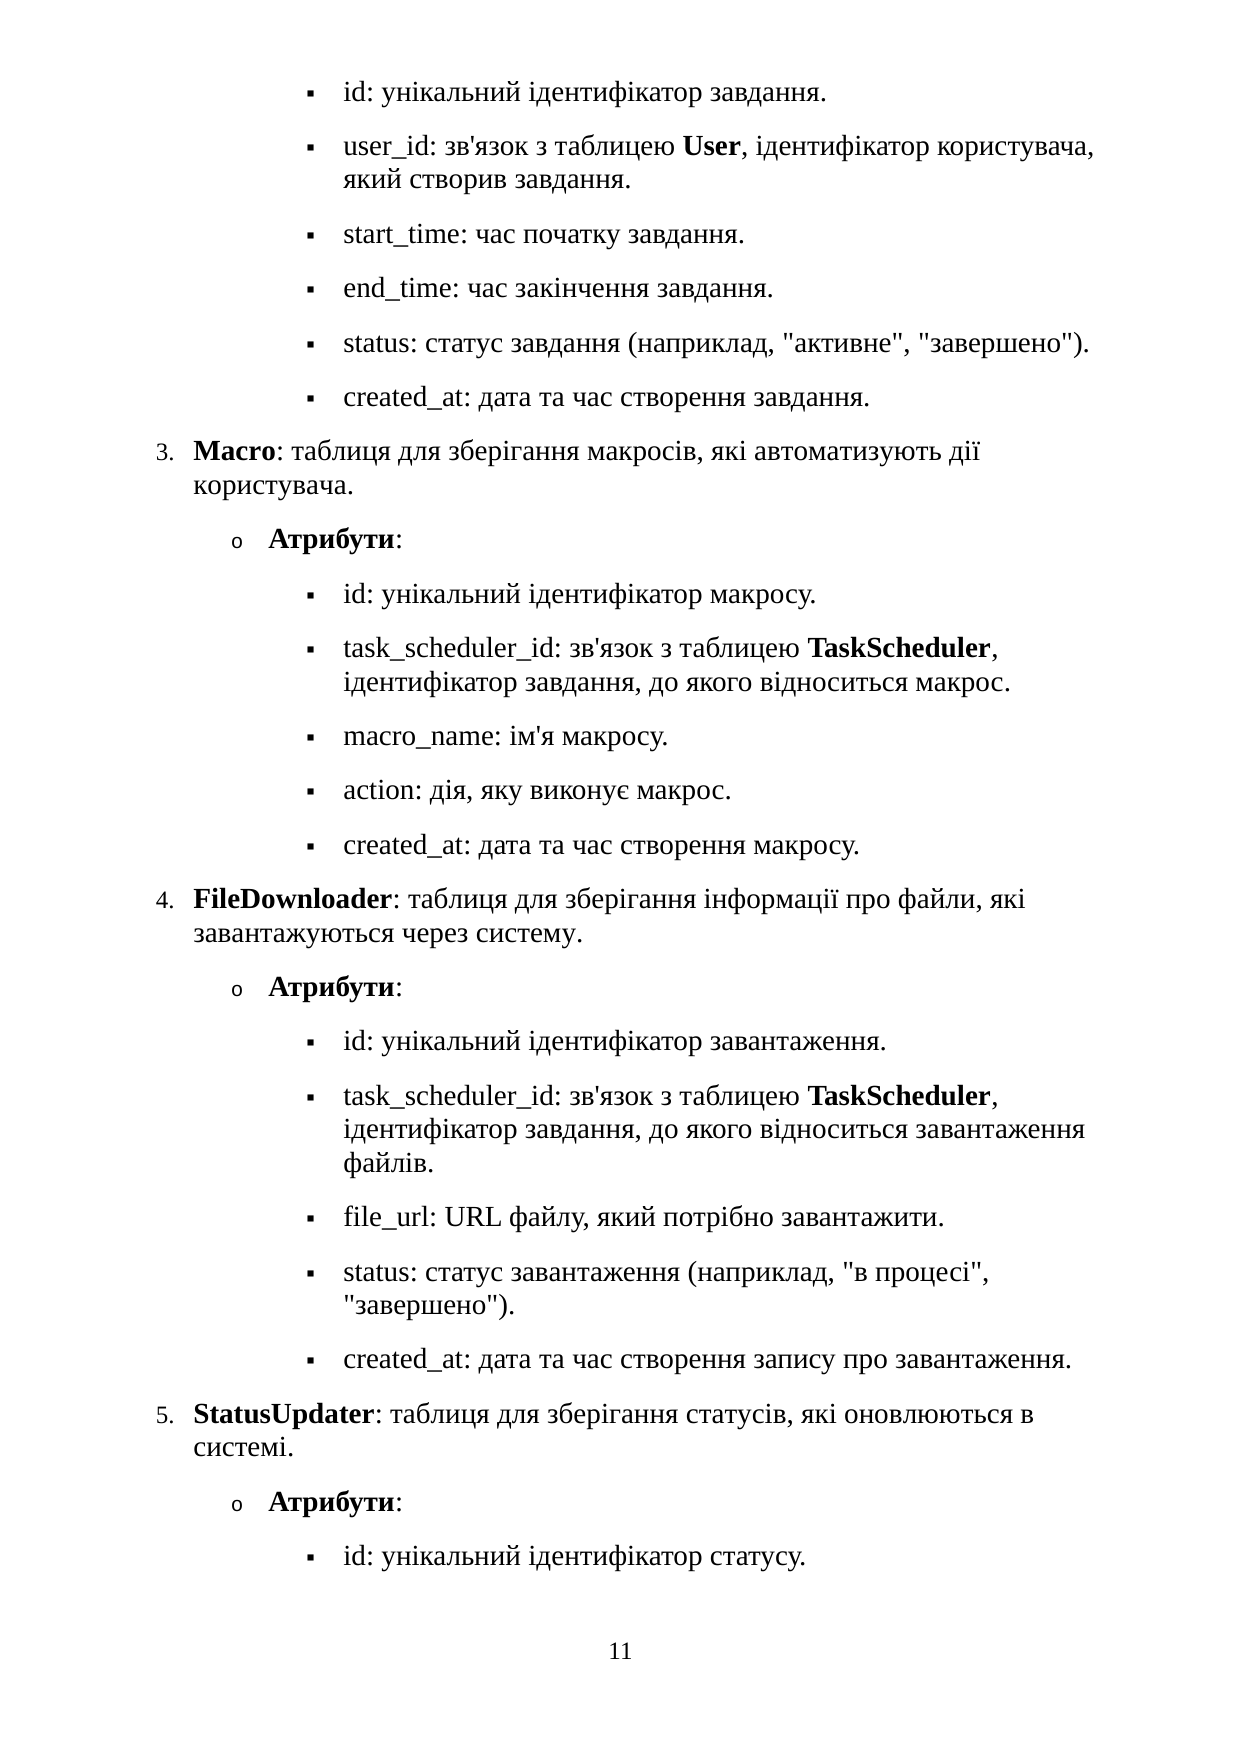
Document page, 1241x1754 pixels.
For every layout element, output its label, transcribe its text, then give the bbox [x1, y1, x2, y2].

list task_scheduler_id: зв'язок з таблицею TaskScheduler, ідентифікатор завдання, до якого відноситься завантаження файлів. [306, 1078, 1122, 1178]
list created_at: дата та час створення макросу. [306, 827, 1122, 860]
list created_at: дата та час створення завдання. [306, 379, 1122, 413]
list macro_name: ім'я макросу. [306, 718, 1122, 752]
list Атрибути: [231, 969, 1122, 1003]
list id: унікальний ідентифікатор статусу. [306, 1538, 1122, 1572]
list StatusUpdater: таблиця для зберігання статусів, які оновлюються в системі. [156, 1396, 1122, 1463]
list Macro: таблиця для зберігання макросів, які автоматизують дії користувача. [156, 433, 1122, 501]
list action: дія, яку виконує макрос. [306, 772, 1122, 806]
list task_scheduler_id: зв'язок з таблицею TaskScheduler, ідентифікатор завдання, до якого відноситься макрос. [306, 630, 1122, 697]
list id: унікальний ідентифікатор макросу. [306, 576, 1122, 609]
list user_id: зв'язок з таблицею User, ідентифікатор користувача, який створив завдання. [306, 128, 1122, 195]
list file_url: URL файлу, який потрібно завантажити. [306, 1199, 1122, 1233]
list start_time: час початку завдання. [306, 216, 1122, 249]
list status: статус завантаження (наприклад, "в процесі", "завершено"). [306, 1254, 1122, 1321]
list FileDownloader: таблиця для зберігання інформації про файли, які завантажуються через систему. [156, 881, 1122, 948]
list end_time: час закінчення завдання. [306, 270, 1122, 304]
list created_at: дата та час створення запису про завантаження. [306, 1342, 1122, 1375]
list Атрибути: [231, 1484, 1122, 1517]
list status: статус завдання (наприклад, "активне", "завершено"). [306, 325, 1122, 358]
list id: унікальний ідентифікатор завантаження. [306, 1023, 1122, 1057]
list Атрибути: [231, 521, 1122, 555]
list id: унікальний ідентифікатор завдання. [306, 74, 1122, 107]
